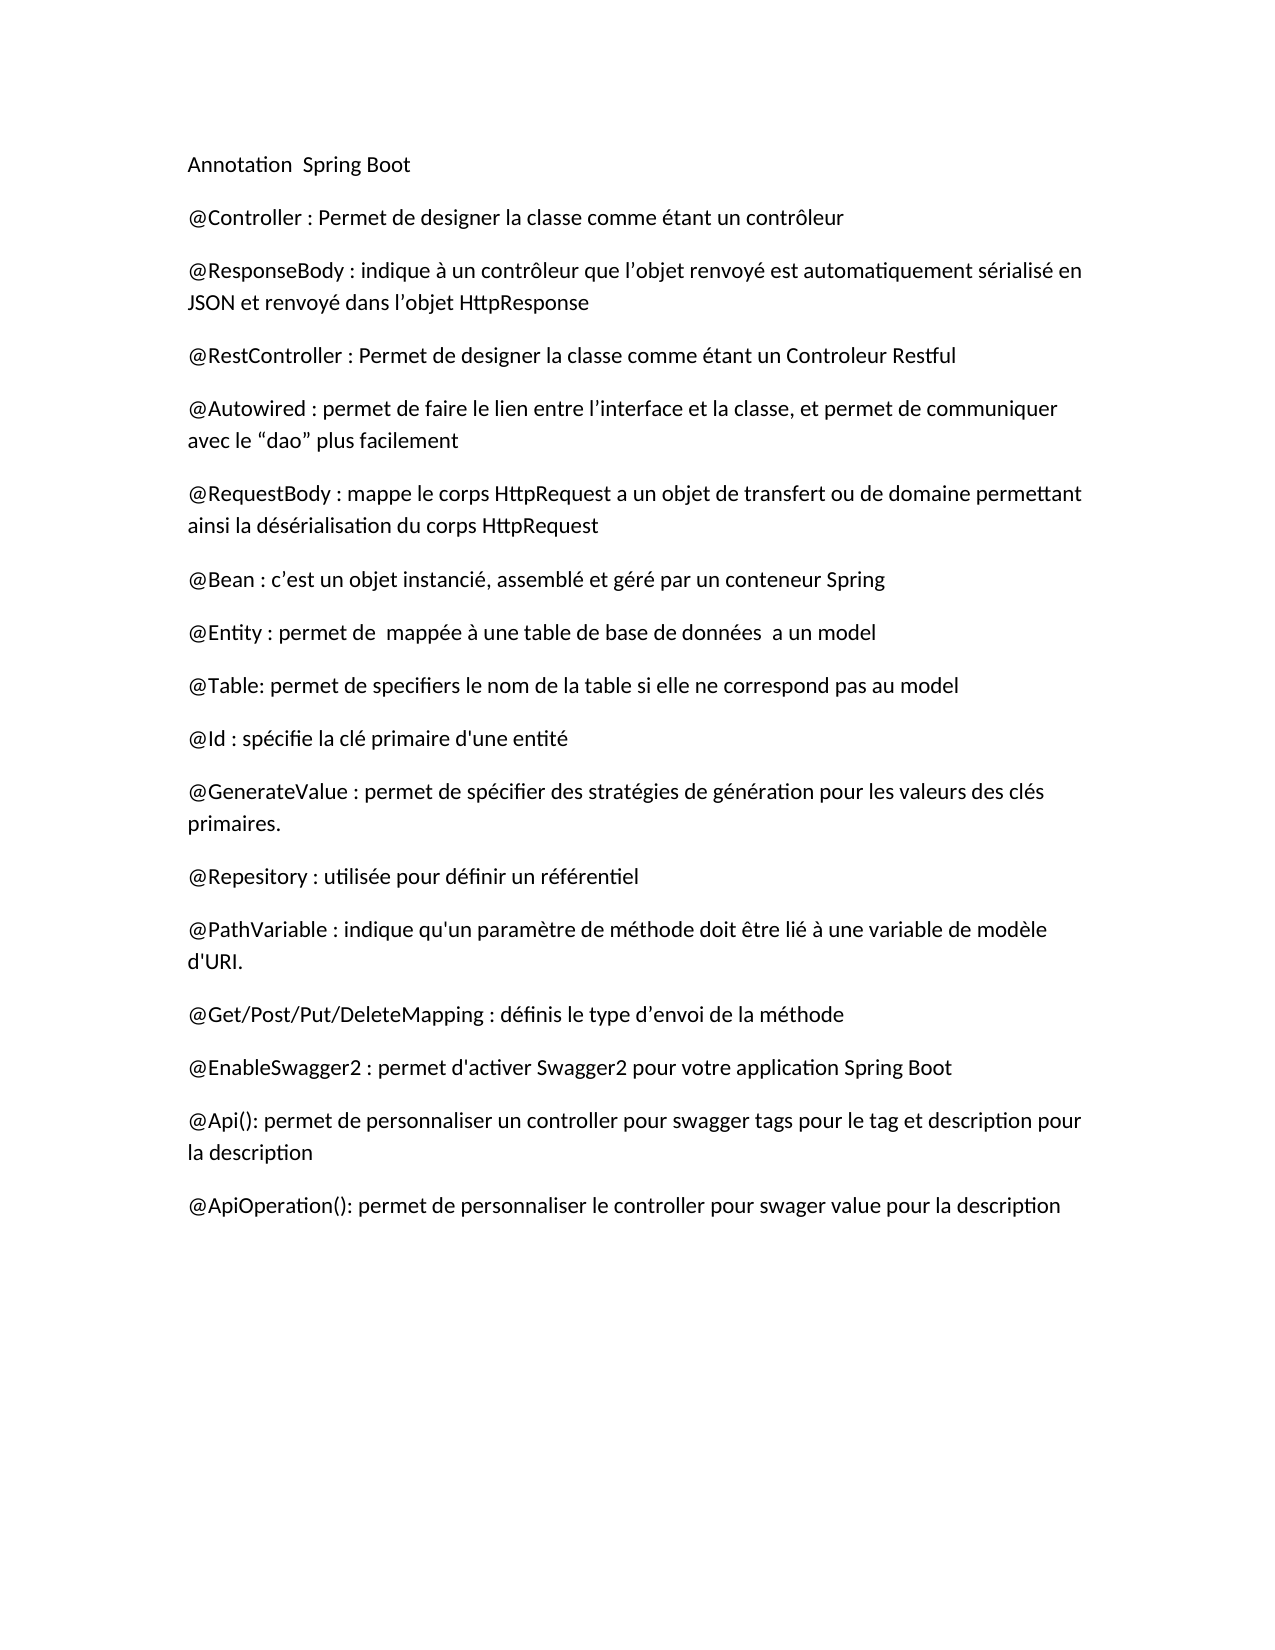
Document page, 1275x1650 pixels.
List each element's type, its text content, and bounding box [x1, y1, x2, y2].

text @Entity : permet de mappée à une table de base de données a un model [187, 618, 1087, 646]
text @Controller : Permet de designer la classe comme étant un contrôleur [187, 203, 1087, 231]
text @ResponseBody : indique à un contrôleur que l’objet renvoyé est automatiquement sérialisé en JSON et renvoyé dans l’objet HttpResponse [187, 256, 1087, 316]
text @RequestBody : mappe le corps HttpRequest a un objet de transfert ou de domaine permettant ainsi la désérialisation du corps HttpRequest [187, 479, 1087, 540]
text @Autowired : permet de faire le lien entre l’interface et la classe, et permet de communiquer avec le “dao” plus facilement [187, 394, 1087, 454]
text @EnableSwagger2 : permet d'activer Swagger2 pour votre application Spring Boot [187, 1053, 1087, 1081]
text @Get/Post/Put/DeleteMapping : définis le type d’envoi de la méthode [187, 1000, 1087, 1028]
text @Api(): permet de personnaliser un controller pour swagger tags pour le tag et description pour la description [187, 1106, 1087, 1166]
text @RestController : Permet de designer la classe comme étant un Controleur Restful [187, 341, 1087, 369]
text Annotation Spring Boot [187, 150, 1087, 178]
text @ApiOperation(): permet de personnaliser le controller pour swager value pour la description [187, 1191, 1087, 1219]
text @GenerateValue : permet de spécifier des stratégies de génération pour les valeurs des clés primaires. [187, 777, 1087, 837]
text @Id : spécifie la clé primaire d'une entité [187, 724, 1087, 752]
text @Repesitory : utilisée pour définir un référentiel [187, 862, 1087, 890]
text @Table: permet de specifiers le nom de la table si elle ne correspond pas au model [187, 671, 1087, 699]
text @PathVariable : indique qu'un paramètre de méthode doit être lié à une variable de modèle d'URI. [187, 915, 1087, 975]
text @Bean : c’est un objet instancié, assemblé et géré par un conteneur Spring [187, 565, 1087, 593]
